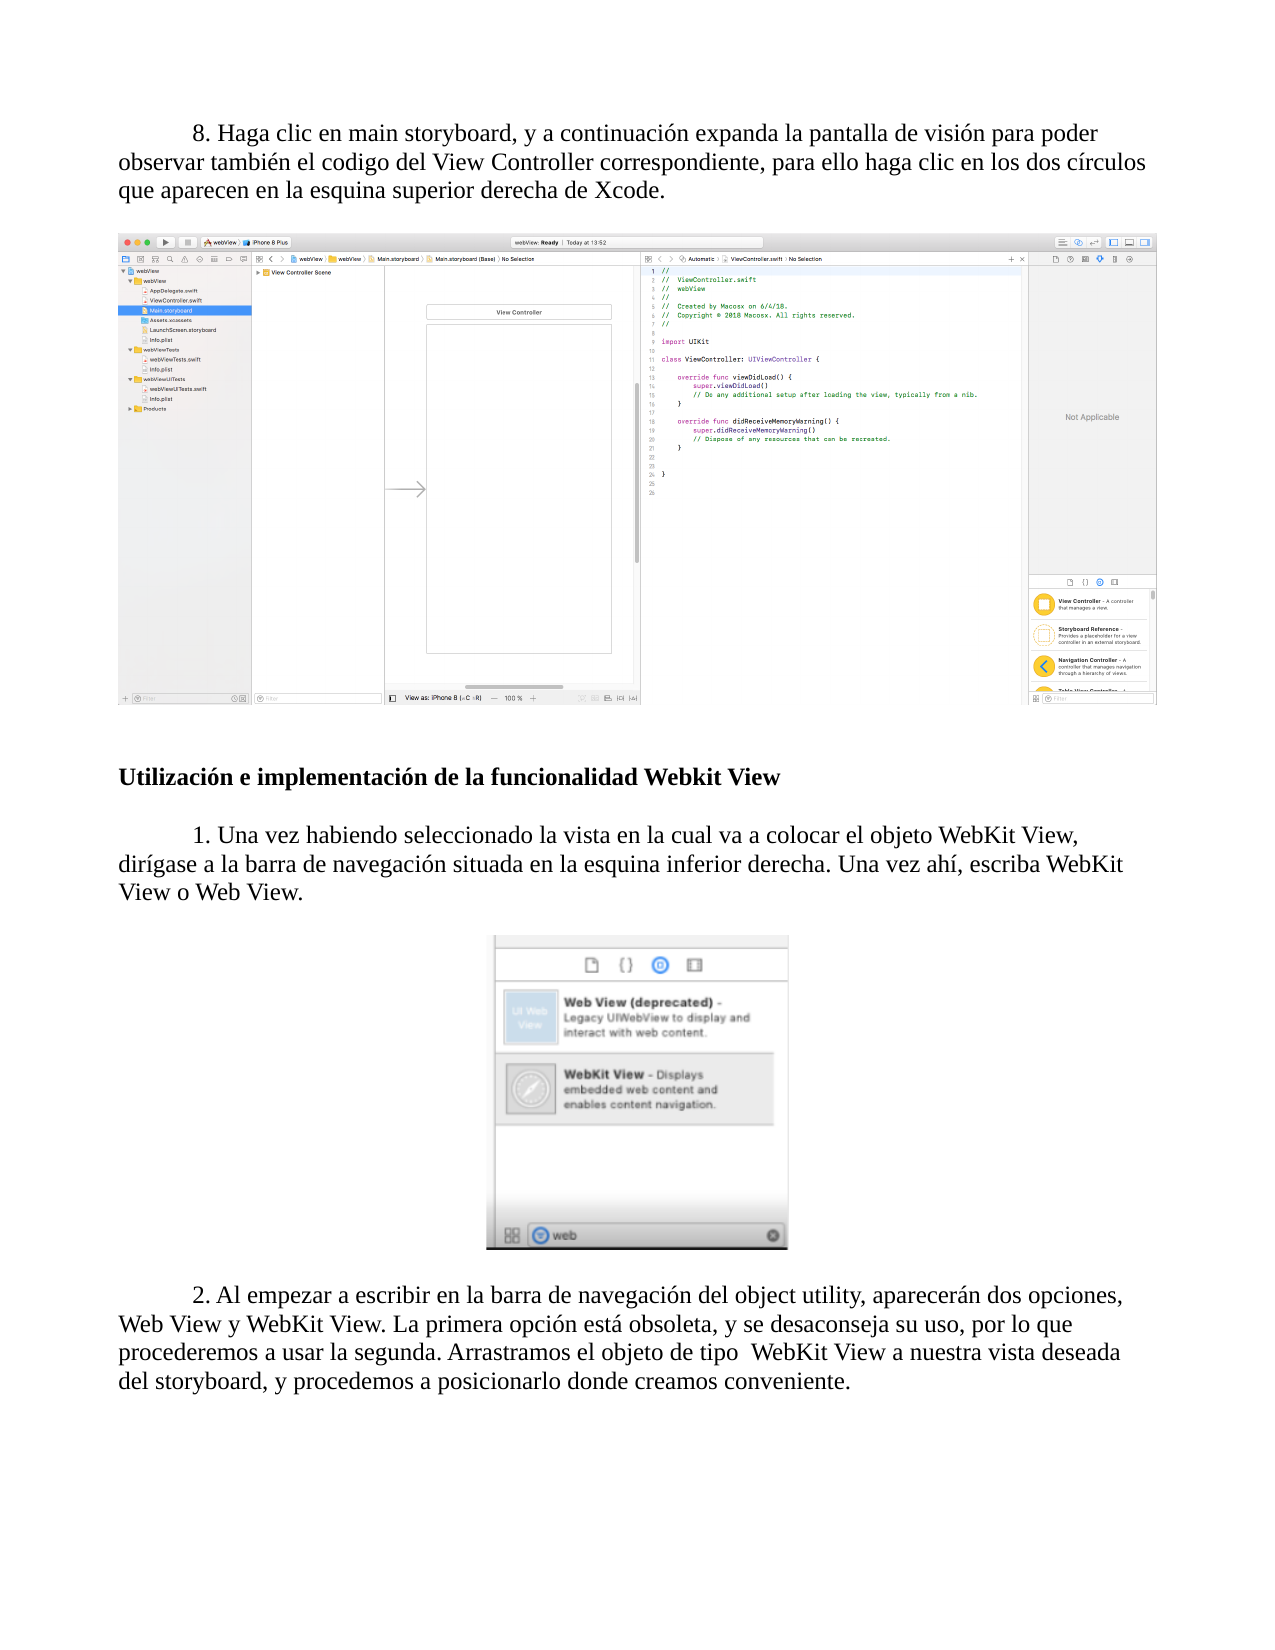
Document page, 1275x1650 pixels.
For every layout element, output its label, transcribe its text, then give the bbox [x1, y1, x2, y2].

text Utilización e implementación de la funcionalidad Webkit View [118, 762, 1157, 791]
text 1. Una vez habiendo seleccionado la vista en la cual va a colocar el objeto WebKit View, dirígase a la barra de navegación situada en la esquina inferior derecha. Una vez ahí, escriba WebKit View o Web View. [118, 820, 1157, 906]
text 2. Al empezar a escribir en la barra de navegación del object utility, aparecerán dos opciones, Web View y WebKit View. La primera opción está obsoleta, y se desaconseja su uso, por lo que procederemos a usar la segunda. Arrastramos el objeto de tipo WebKit View a nuestra vista deseada del storyboard, y procedemos a posicionarlo donde creamos conveniente. [118, 1280, 1157, 1395]
picture [486, 935, 789, 1250]
picture [118, 233, 1157, 705]
text 8. Haga clic en main storyboard, y a continuación expanda la pantalla de visión para poder observar también el codigo del View Controller correspondiente, para ello haga clic en los dos círculos que aparecen en la esquina superior derecha de Xcode. [118, 118, 1157, 204]
